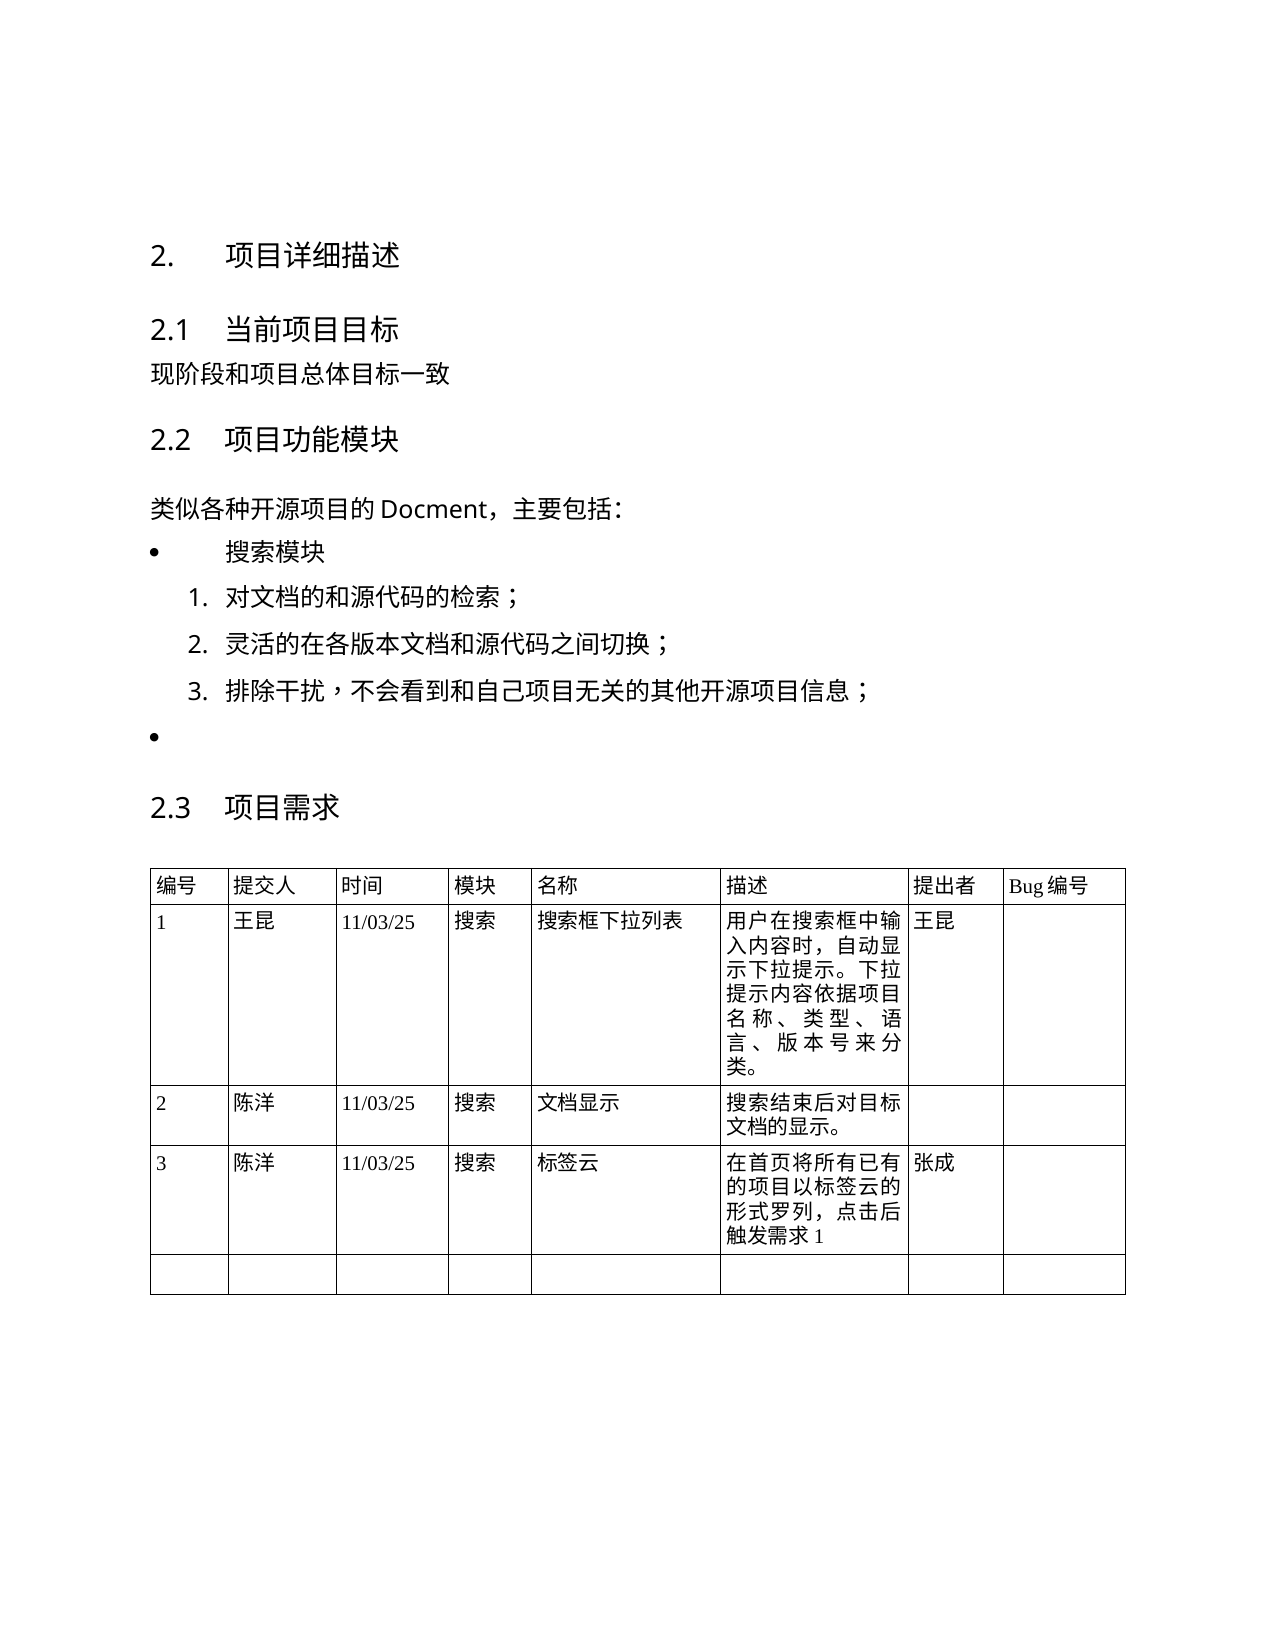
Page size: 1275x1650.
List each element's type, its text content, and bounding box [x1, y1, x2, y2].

subtitle 2.1 当前项目目标 [150, 306, 1125, 348]
table_header 时间 [337, 869, 448, 904]
table_cell 搜索框下拉列表 [532, 905, 720, 1085]
table_cell [1004, 1086, 1125, 1145]
list 对文档的和源代码的检索； [187, 580, 1125, 614]
table_cell [909, 1086, 1003, 1145]
table_cell 11/03/25 [337, 1146, 448, 1254]
table_cell 11/03/25 [337, 1086, 448, 1145]
subtitle 2.3 项目需求 [150, 785, 1125, 827]
list 灵活的在各版本文档和源代码之间切换； [187, 627, 1125, 661]
subtitle 2.2 项目功能模块 [150, 416, 1125, 458]
table_cell 3 [151, 1146, 228, 1254]
table_cell [151, 1255, 228, 1294]
list 排除干扰，不会看到和自己项目无关的其他开源项目信息； [187, 673, 1125, 707]
table_cell [337, 1255, 448, 1294]
table_cell 标签云 [532, 1146, 720, 1254]
table_cell 王昆 [229, 905, 336, 1085]
table_header 名称 [532, 869, 720, 904]
table_header 描述 [721, 869, 908, 904]
list 搜索模块 [150, 538, 1125, 568]
table_cell 王昆 [909, 905, 1003, 1085]
table_header Bug编号 [1004, 869, 1125, 904]
table_header 模块 [449, 869, 531, 904]
table_cell 搜索 [449, 1146, 531, 1254]
table_cell 用户在搜索框中输入内容时，自动显示下拉提示。下拉提示内容依据项目名称、类型、语言、版本号来分类。 [721, 905, 908, 1085]
table_cell [721, 1255, 908, 1294]
subtitle 类似各种开源项目的Docment，主要包括： [150, 490, 1125, 526]
table_cell 在首页将所有已有的项目以标签云的形式罗列，点击后触发需求1 [721, 1146, 908, 1254]
table_cell 搜索 [449, 905, 531, 1085]
table_cell [449, 1255, 531, 1294]
table_cell 陈洋 [229, 1086, 336, 1145]
table_cell 张成 [909, 1146, 1003, 1254]
table_cell [229, 1255, 336, 1294]
table_cell [1004, 1146, 1125, 1254]
table_cell 搜索结束后对目标文档的显示。 [721, 1086, 908, 1145]
table_cell [1004, 1255, 1125, 1294]
table_cell [532, 1255, 720, 1294]
table_cell [1004, 905, 1125, 1085]
table_cell 1 [151, 905, 228, 1085]
table_cell 11/03/25 [337, 905, 448, 1085]
table_cell 搜索 [449, 1086, 531, 1145]
table_header 编号 [151, 869, 228, 904]
text 现阶段和项目总体目标一致 [150, 355, 1125, 391]
subtitle 2. 项目详细描述 [150, 232, 1125, 275]
table_header 提交人 [229, 869, 336, 904]
table_cell [909, 1255, 1003, 1294]
table_cell 陈洋 [229, 1146, 336, 1254]
table_header 提出者 [909, 869, 1003, 904]
table_cell 文档显示 [532, 1086, 720, 1145]
table_cell 2 [151, 1086, 228, 1145]
